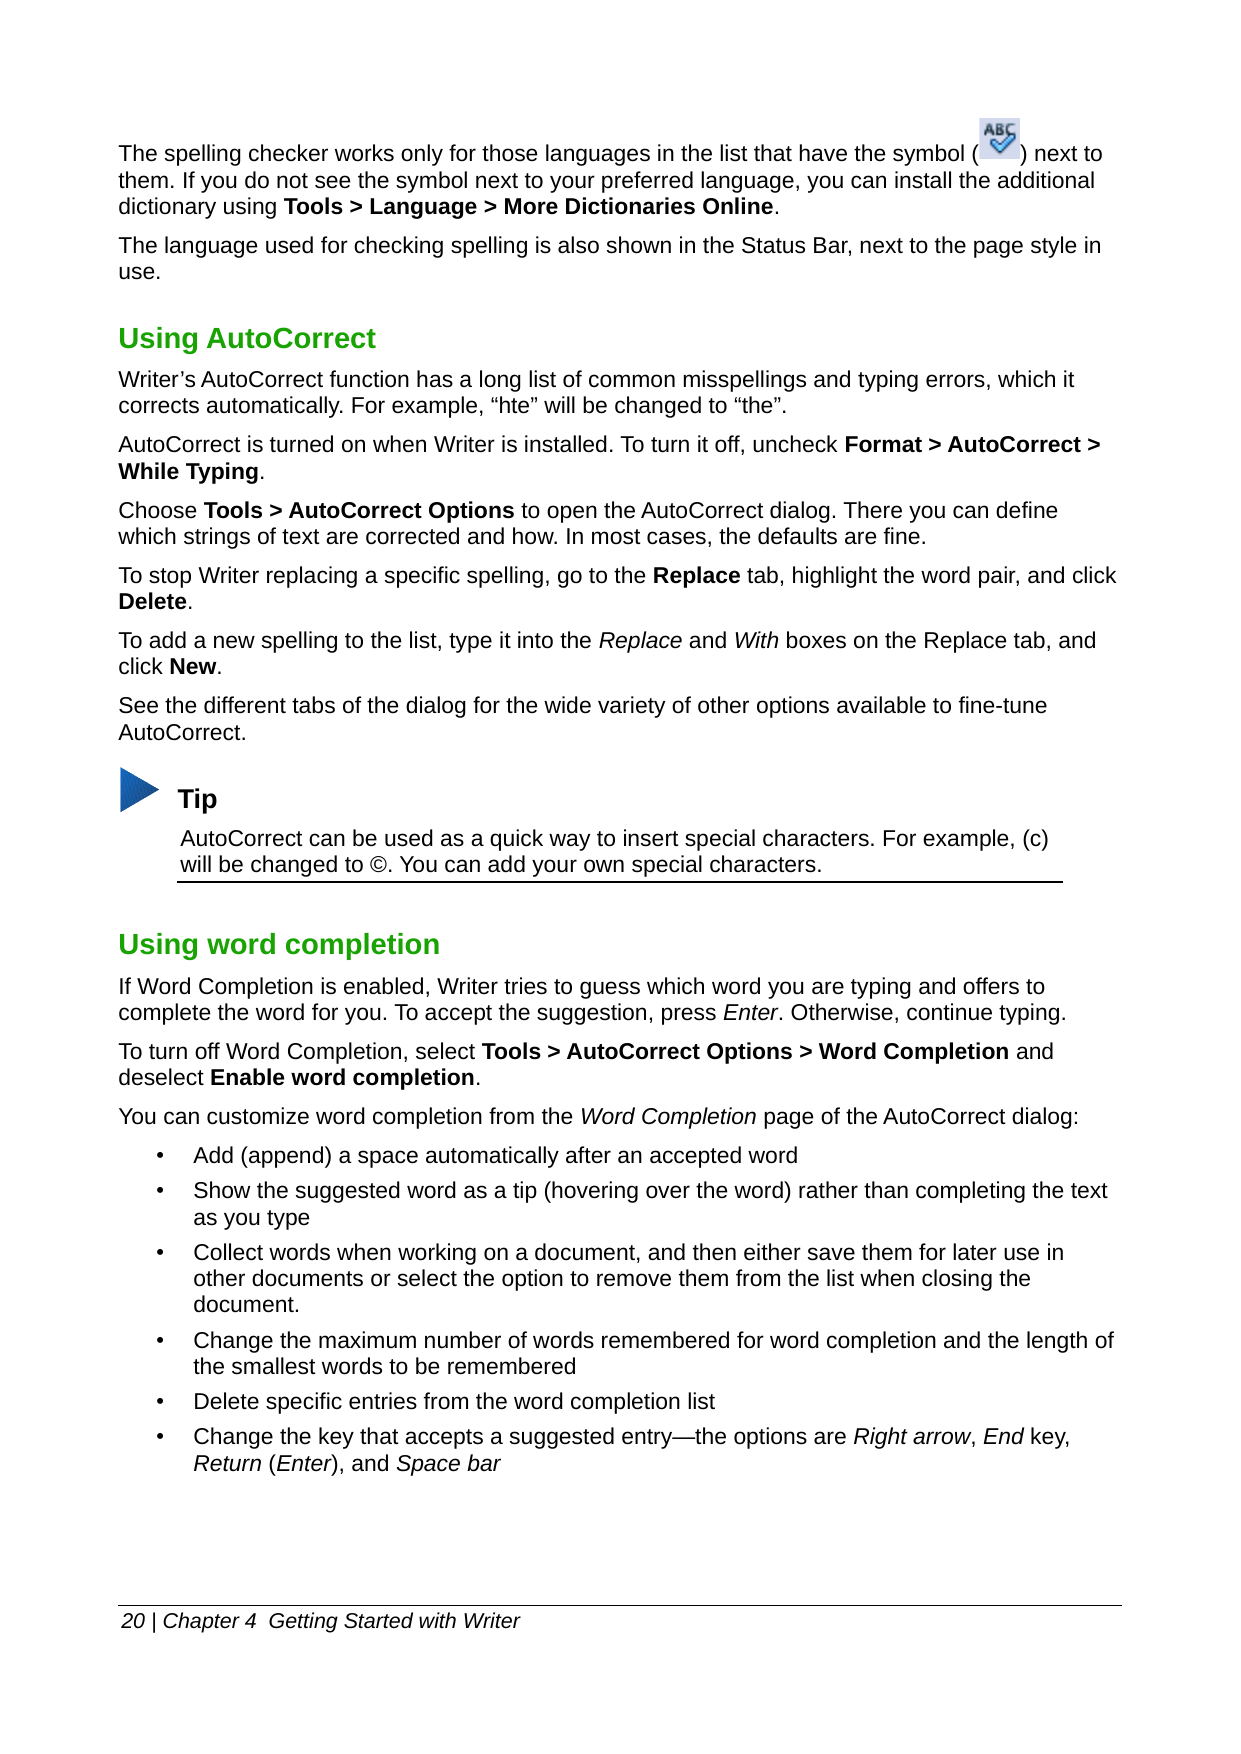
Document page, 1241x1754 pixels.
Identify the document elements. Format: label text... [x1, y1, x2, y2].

list Change the maximum number of words remembered for word completion and the length of the smallest words to be remembered [156, 1327, 1122, 1379]
text To add a new spelling to the list, type it into the Replace and With boxes on the Replace tab, and click New. [118, 627, 1122, 680]
list Collect words when working on a document, and then either save them for later use in other documents or select the option to remove them from the list when closing the document. [156, 1239, 1122, 1318]
subtitle Using word completion [118, 927, 1122, 961]
list Delete specific entries from the word completion list [156, 1388, 1122, 1414]
text The language used for checking spelling is also shown in the Status Bar, next to the page style in use. [118, 232, 1122, 285]
text To turn off Word Completion, select Tools > AutoCorrect Options > Word Completion and deselect Enable word completion. [118, 1038, 1122, 1091]
text You can customize word completion from the Word Completion page of the AutoCorrect dialog: [118, 1103, 1122, 1129]
text To stop Writer replacing a specific spelling, go to the Replace tab, highlight the word pair, and click Delete. [118, 562, 1122, 614]
list Change the key that accepts a suggested entry—the options are Right arrow, End key, Return (Enter), and Space bar [156, 1423, 1122, 1476]
text If Word Completion is enabled, Writer tries to guess which word you are typing and offers to complete the word for you. To accept the suggestion, press Enter. Otherwise, continue typing. [118, 973, 1122, 1025]
list Add (append) a space automatically after an accepted word [156, 1142, 1122, 1168]
text See the different tabs of the dialog for the wide variety of other options available to fine-tune AutoCorrect. [118, 692, 1122, 745]
subtitle Using AutoCorrect [118, 321, 1122, 354]
text AutoCorrect can be used as a quick way to insert special characters. For example, (c) will be changed to ©. You can add your own special characters. [177, 822, 1063, 881]
list Show the suggested word as a tip (hovering over the word) rather than completing the text as you type [156, 1177, 1122, 1230]
text Choose Tools > AutoCorrect Options to open the AutoCorrect dialog. There you can define which strings of text are corrected and how. In most cases, the defaults are fine. [118, 497, 1122, 549]
text The spelling checker works only for those languages in the list that have the symbol () next to them. If you do not see the symbol next to your preferred language, you can install the additional dictionary using Tools > Language > More Dictionaries Online. [118, 118, 1122, 219]
text AutoCorrect is turned on when Writer is installed. To turn it off, uncheck Format > AutoCorrect > While Typing. [118, 431, 1122, 484]
text Writer’s AutoCorrect function has a long list of common misspellings and typing errors, which it corrects automatically. For example, “hte” will be changed to “the”. [118, 366, 1122, 419]
subtitle Tip [118, 765, 1122, 814]
picture [979, 118, 1020, 159]
